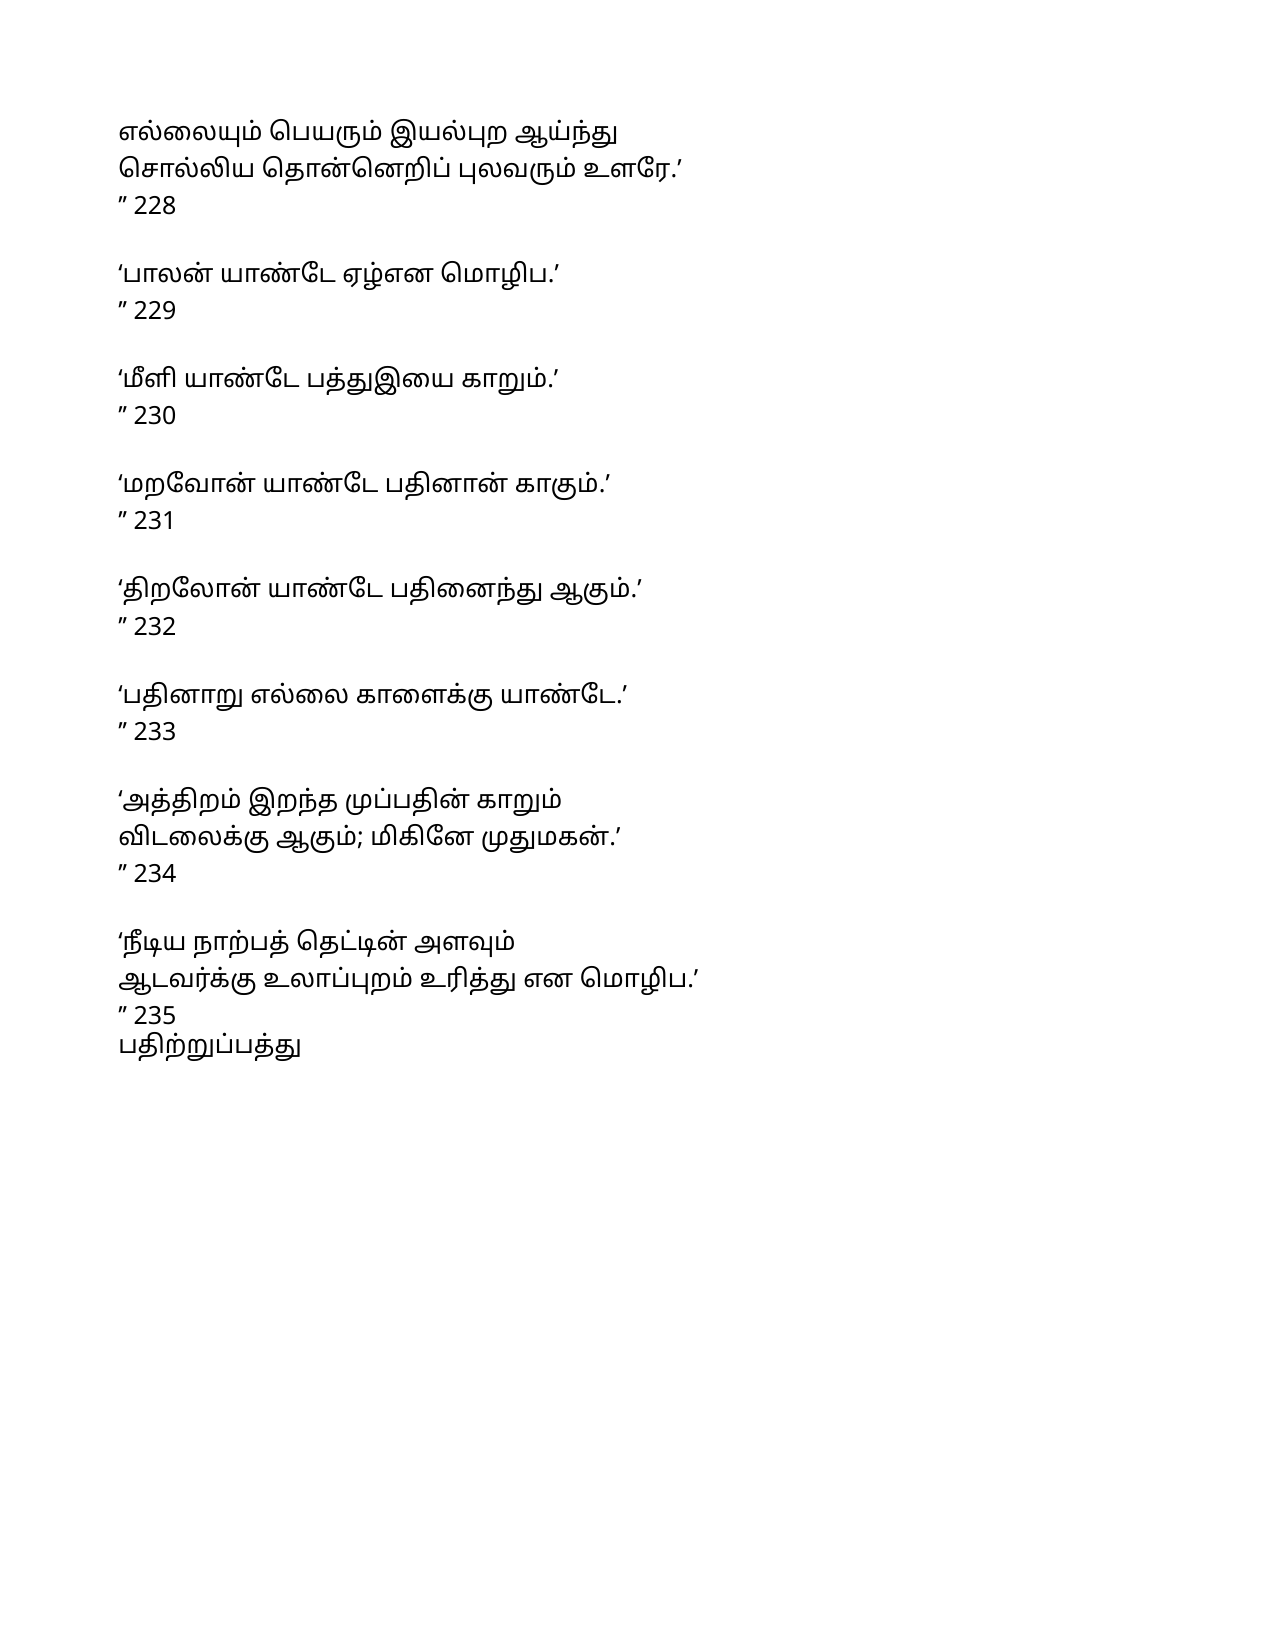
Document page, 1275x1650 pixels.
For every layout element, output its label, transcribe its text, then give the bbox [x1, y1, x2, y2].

text எல்லையும் பெயரும் இயல்புற ஆய்ந்து சொல்லிய தொன்னெறிப் புலவரும் உளரே.’ ’’ 228 ‘பாலன் யாண்டே ஏழ்என மொழிப.’ ’’ 229 ‘மீளி யாண்டே பத்துஇயை காறும்.’ ’’ 230 ‘மறவோன் யாண்டே பதினான் காகும்.’ ’’ 231 ‘திறலோன் யாண்டே பதினைந்து ஆகும்.’ ’’ 232 ‘பதினாறு எல்லை காளைக்கு யாண்டே.’ ’’ 233 ‘அத்திறம் இறந்த முப்பதின் காறும் விடலைக்கு ஆகும்; மிகினே முதுமகன்.’ ’’ 234 ‘நீடிய நாற்பத் தெட்டின் அளவும் ஆடவர்க்கு உலாப்புறம் உரித்து என மொழிப.’ ’’ 235­ [118, 118, 1157, 1031]
text பதிற்றுப்பத்து [118, 1031, 1157, 1064]
